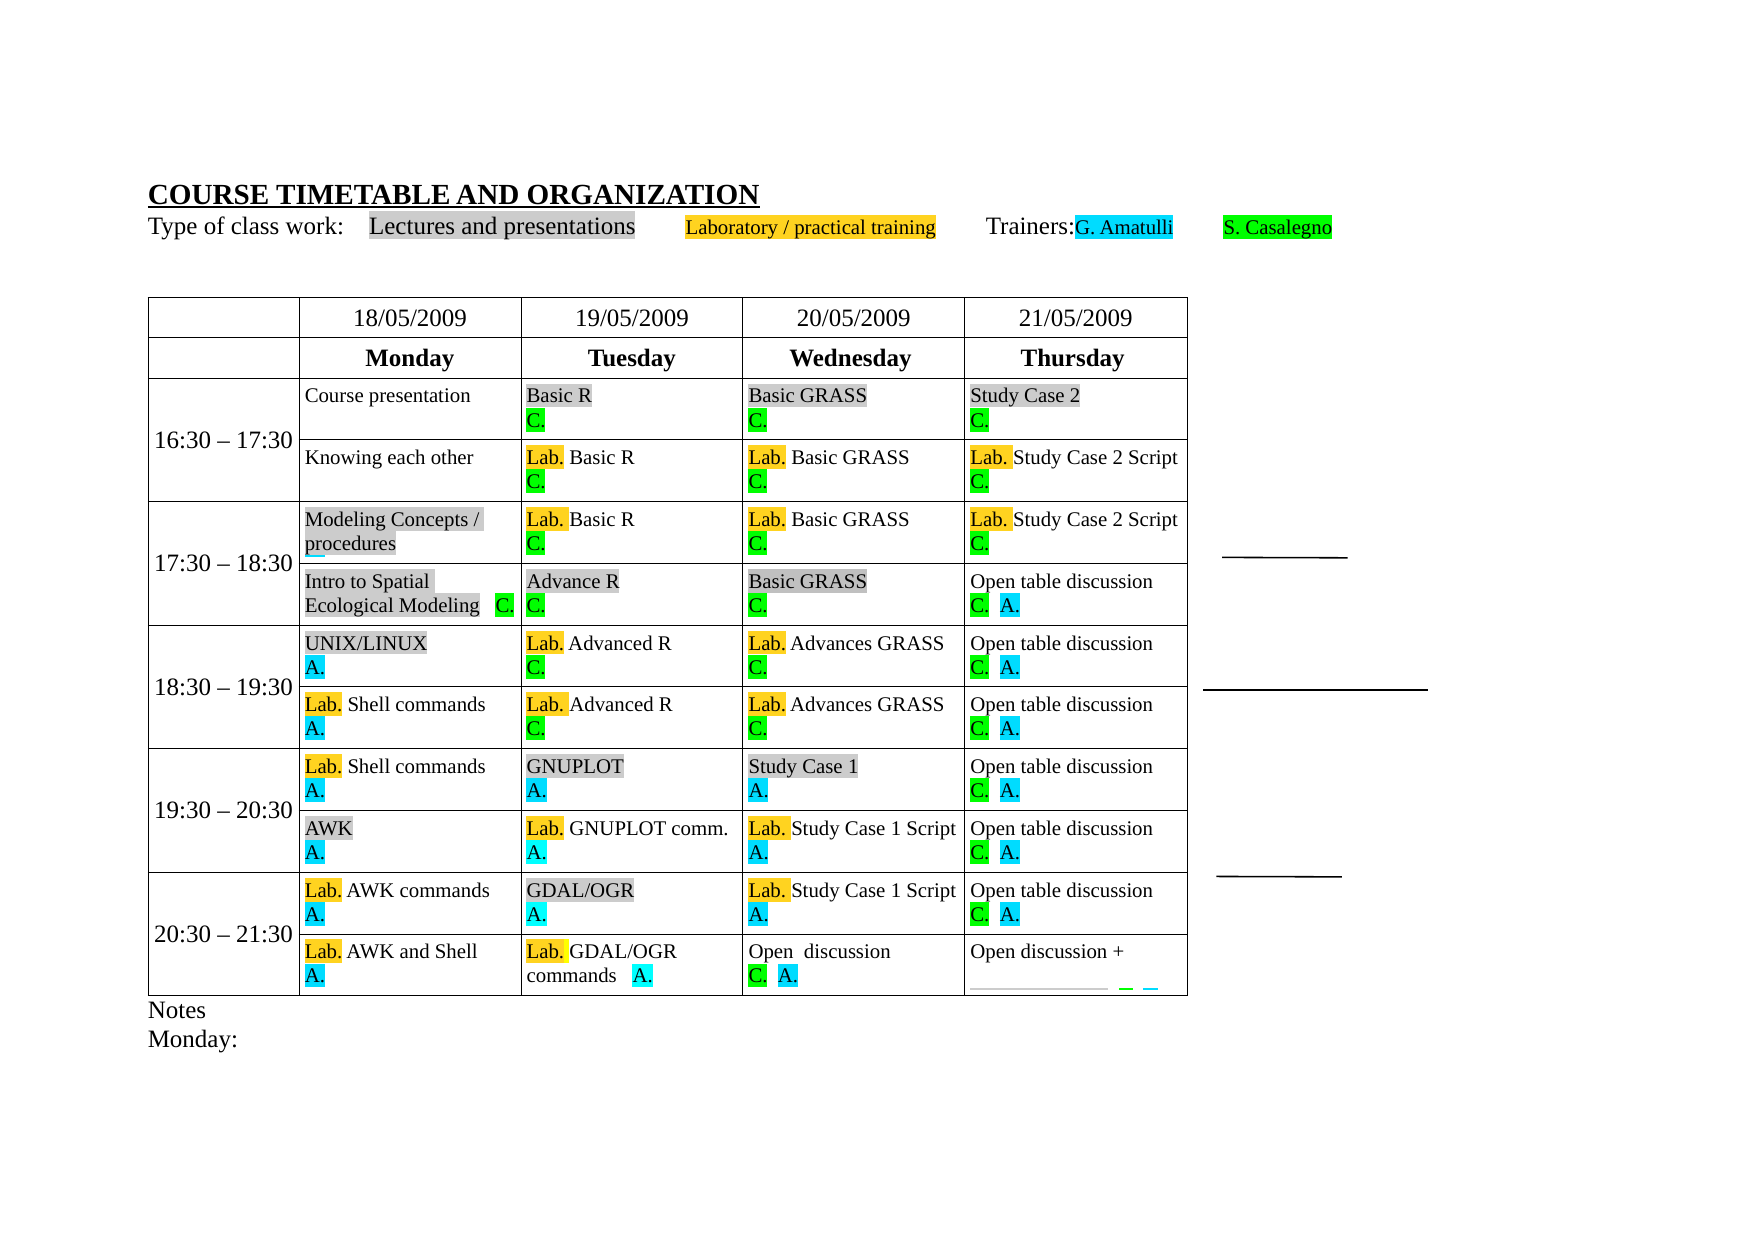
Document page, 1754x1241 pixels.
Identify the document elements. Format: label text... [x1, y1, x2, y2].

table_cell AWK A. [300, 811, 521, 872]
table_header Open table discussion C. A. [965, 626, 1187, 686]
table_cell Basic GRASS C. [743, 564, 964, 625]
table_cell [149, 338, 299, 378]
table_cell Lab. Advances GRASS C. [743, 687, 964, 748]
table_header Lab. Study Case 2 Script C. [965, 502, 1187, 563]
table_cell Lab. Basic GRASS C. [743, 440, 964, 501]
table_header GDAL/OGR A. [522, 873, 742, 933]
table_header Study Case 2 C. [965, 379, 1187, 439]
table_cell 18:30 – 19:30 [149, 626, 299, 748]
table_header Course presentation [300, 379, 521, 439]
table_cell Lab. Study Case 1 Script A. [743, 811, 964, 872]
table_cell Lab. Basic R C. [522, 440, 742, 501]
table_header GNUPLOT A. [522, 749, 742, 810]
table_header 21/05/2009 [965, 298, 1187, 337]
table_cell Lab. Advanced R C. [522, 687, 742, 748]
table_cell Monday [300, 338, 521, 378]
table_header [149, 298, 299, 337]
table_header Study Case 1 A. [743, 749, 964, 810]
table_header UNIX/LINUX A. [300, 626, 521, 686]
table_cell 20:30 – 21:30 [149, 873, 299, 995]
table_header Modeling Concepts / procedures A. [300, 502, 521, 563]
table_cell Lab. Shell commands A. [300, 687, 521, 748]
text Notes [148, 995, 1606, 1024]
table_cell Open table discussion C. A. [965, 564, 1187, 625]
table_header Basic GRASS C. [743, 379, 964, 439]
table_header Lab. Study Case 1 Script A. [743, 873, 964, 933]
table_header Open table discussion C. A. [965, 873, 1187, 933]
table_cell Tuesday [522, 338, 742, 378]
table_cell Wednesday [743, 338, 964, 378]
table_header Open table discussion C. A. [965, 749, 1187, 810]
table_cell Lab. Study Case 2 Script C. [965, 440, 1187, 501]
table_cell Lab. GNUPLOT comm. A. [522, 811, 742, 872]
table_header Lab. Advances GRASS C. [743, 626, 964, 686]
table_cell Knowing each other [300, 440, 521, 501]
text Type of class work: Lectures and presentations Laboratory / practical training Trainers:G. Amatulli S. Casalegno [148, 211, 1606, 239]
table_cell 16:30 – 17:30 [149, 379, 299, 501]
table_cell Open discussion C. A. [743, 935, 964, 995]
text Monday: [148, 1024, 1606, 1053]
table_header Lab. Basic R C. [522, 502, 742, 563]
table_cell Open table discussion C. A. [965, 687, 1187, 748]
table_header Basic R C. [522, 379, 742, 439]
table_cell 19:30 – 20:30 [149, 749, 299, 872]
table_cell Thursday [965, 338, 1187, 378]
table_header Lab. AWK commands A. [300, 873, 521, 933]
table_cell Open discussion + Final Comments C A [965, 935, 1187, 995]
table_header 18/05/2009 [300, 298, 521, 337]
table_header 19/05/2009 [522, 298, 742, 337]
table_header Lab. Shell commands A. [300, 749, 521, 810]
table_cell Open table discussion C. A. [965, 811, 1187, 872]
table_header Lab. Basic GRASS C. [743, 502, 964, 563]
table_cell Lab. GDAL/OGR commands A. [522, 935, 742, 995]
text COURSE TIMETABLE AND ORGANIZATION [148, 177, 1606, 211]
table_cell 17:30 – 18:30 [149, 502, 299, 625]
table_cell Lab. AWK and Shell A. [300, 935, 521, 995]
table_header 20/05/2009 [743, 298, 964, 337]
table_cell Intro to Spatial Ecological Modeling C. [300, 564, 521, 625]
table_header Lab. Advanced R C. [522, 626, 742, 686]
table_cell Advance R C. [522, 564, 742, 625]
